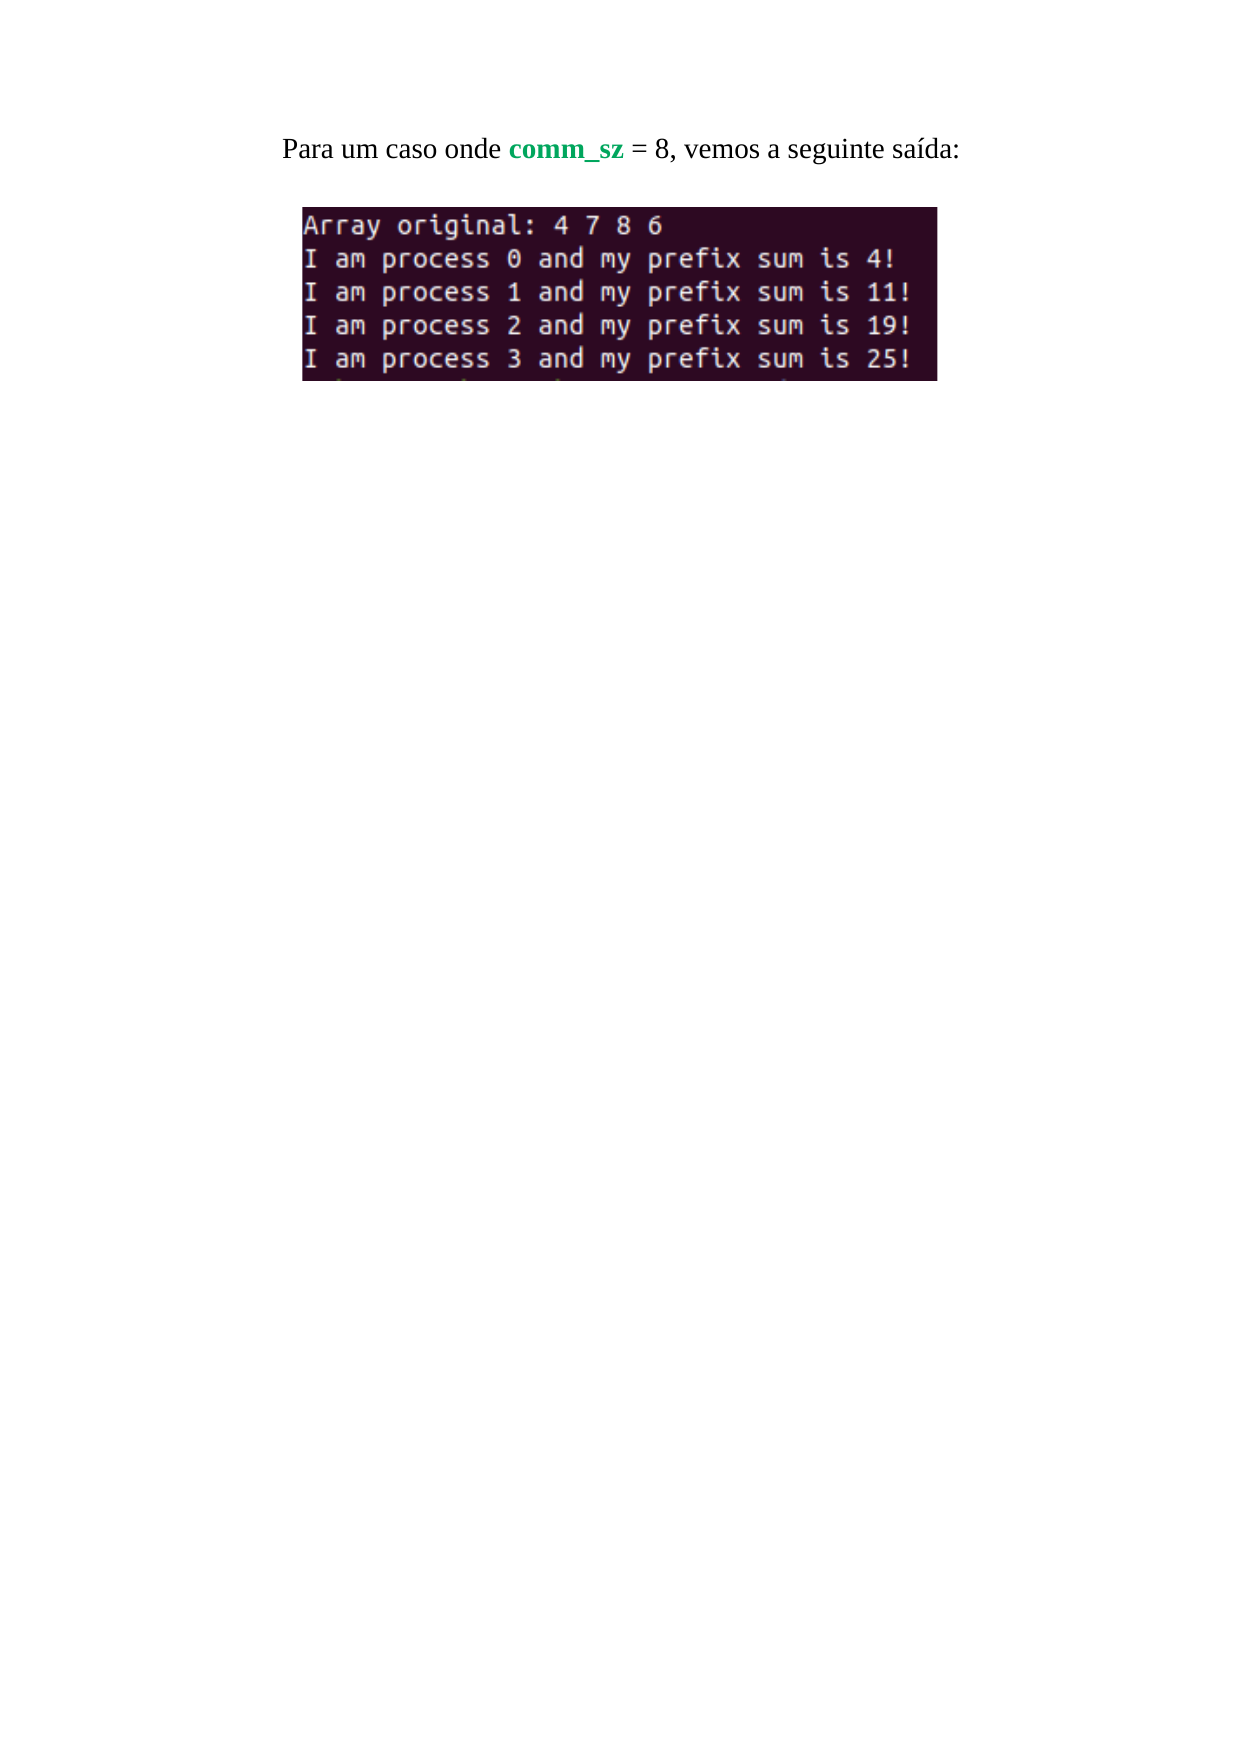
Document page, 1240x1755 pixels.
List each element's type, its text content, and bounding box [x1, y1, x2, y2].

text Para um caso onde comm_sz = 8, vemos a seguinte saída: [193, 131, 1049, 164]
picture [302, 207, 938, 381]
